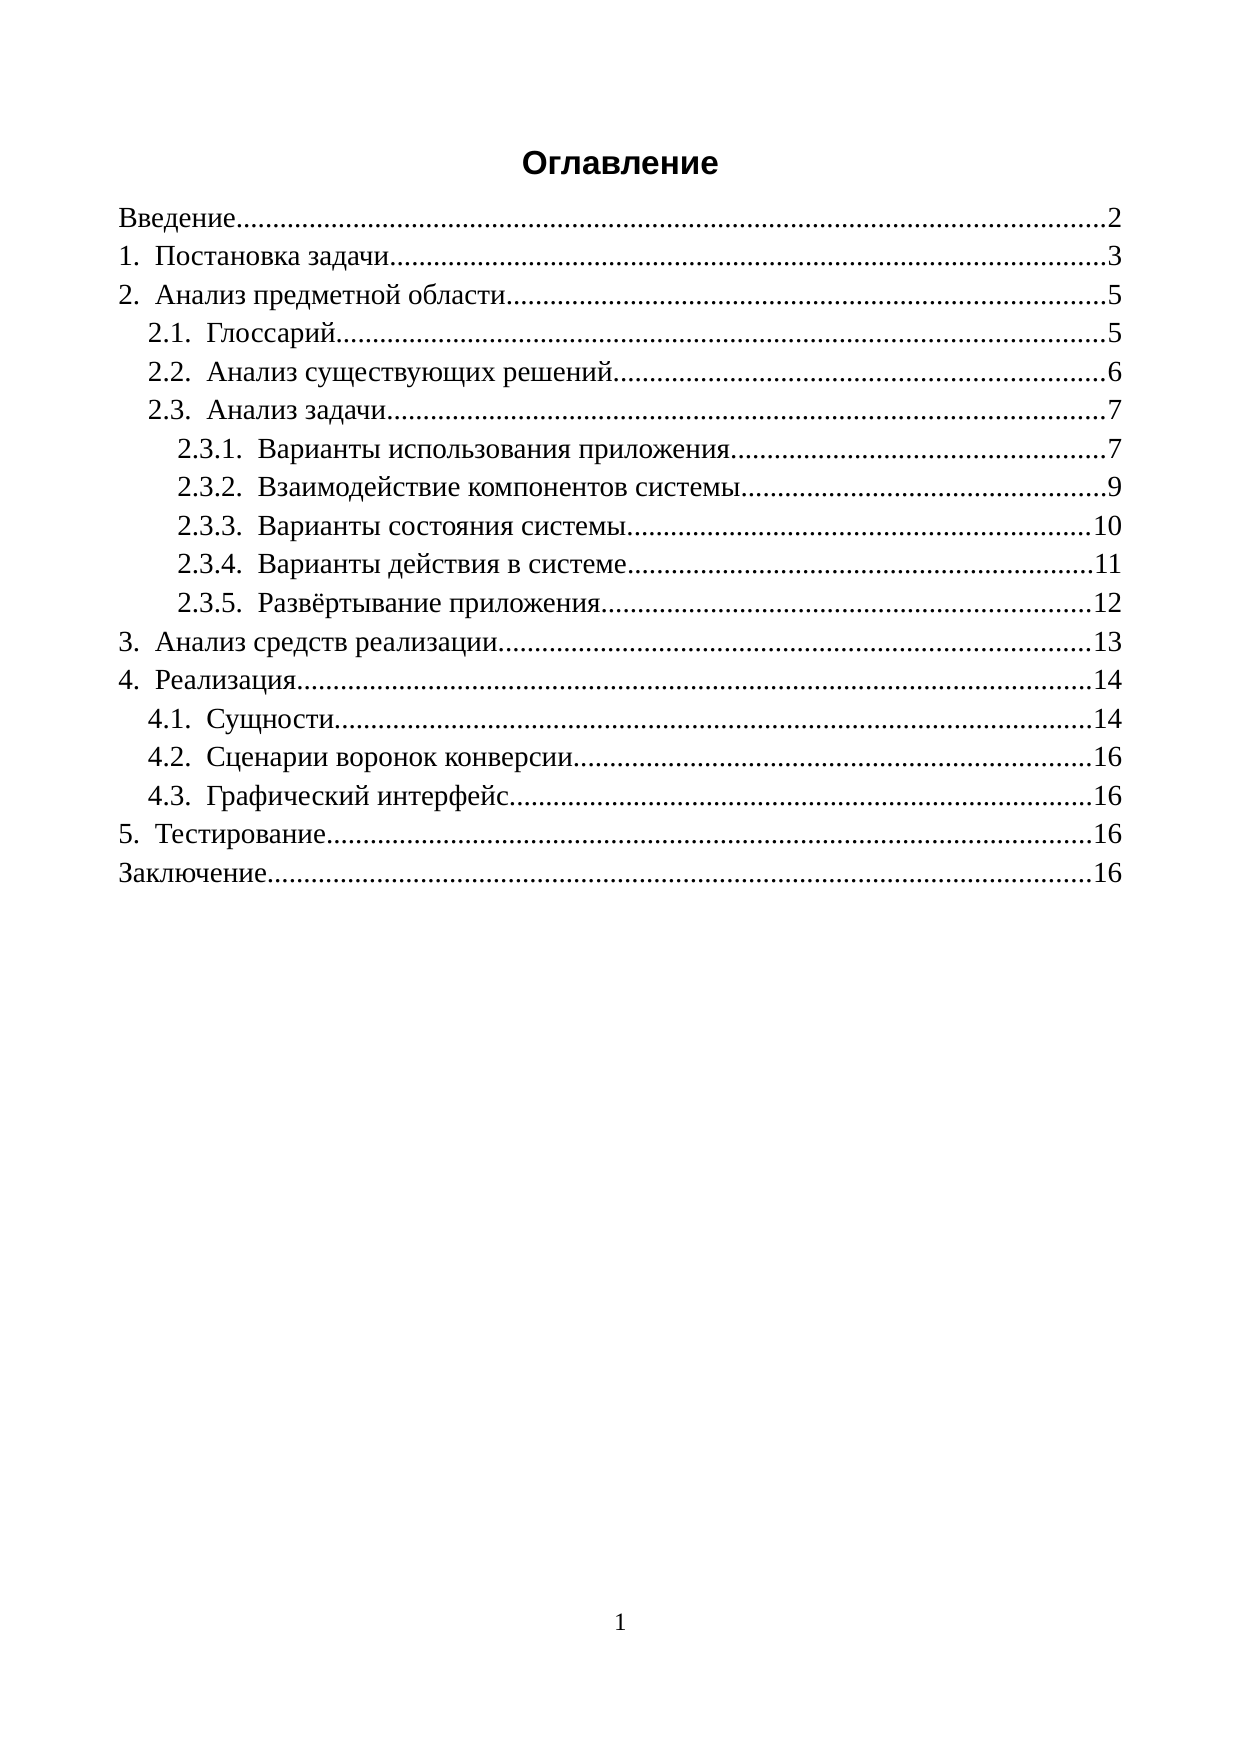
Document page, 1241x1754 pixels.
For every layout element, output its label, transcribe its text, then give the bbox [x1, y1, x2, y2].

text 4. Реализация 14 [118, 662, 1122, 696]
text 2.3.1. Варианты использования приложения 7 [177, 431, 1122, 464]
text 5. Тестирование 16 [118, 816, 1122, 850]
text 2.3.2. Взаимодействие компонентов системы 9 [177, 469, 1122, 503]
text 4.2. Сценарии воронок конверсии 16 [148, 739, 1122, 773]
text 2.3.3. Варианты состояния системы 10 [177, 508, 1122, 542]
text 2.3. Анализ задачи 7 [148, 392, 1122, 426]
text 1. Постановка задачи 3 [118, 238, 1122, 272]
text Введение 2 [118, 200, 1122, 233]
text 2.3.5. Развёртывание приложения 12 [177, 585, 1122, 619]
text 2.1. Глоссарий 5 [148, 315, 1122, 349]
text 2.3.4. Варианты действия в системе 11 [177, 547, 1122, 580]
subtitle Оглавление [118, 143, 1122, 182]
text 4.3. Графический интерфейс 16 [148, 778, 1122, 811]
text Заключение 16 [118, 855, 1122, 888]
text 2. Анализ предметной области 5 [118, 277, 1122, 310]
text 4.1. Сущности 14 [148, 701, 1122, 734]
text 3. Анализ средств реализации 13 [118, 624, 1122, 657]
text 2.2. Анализ существующих решений 6 [148, 354, 1122, 387]
